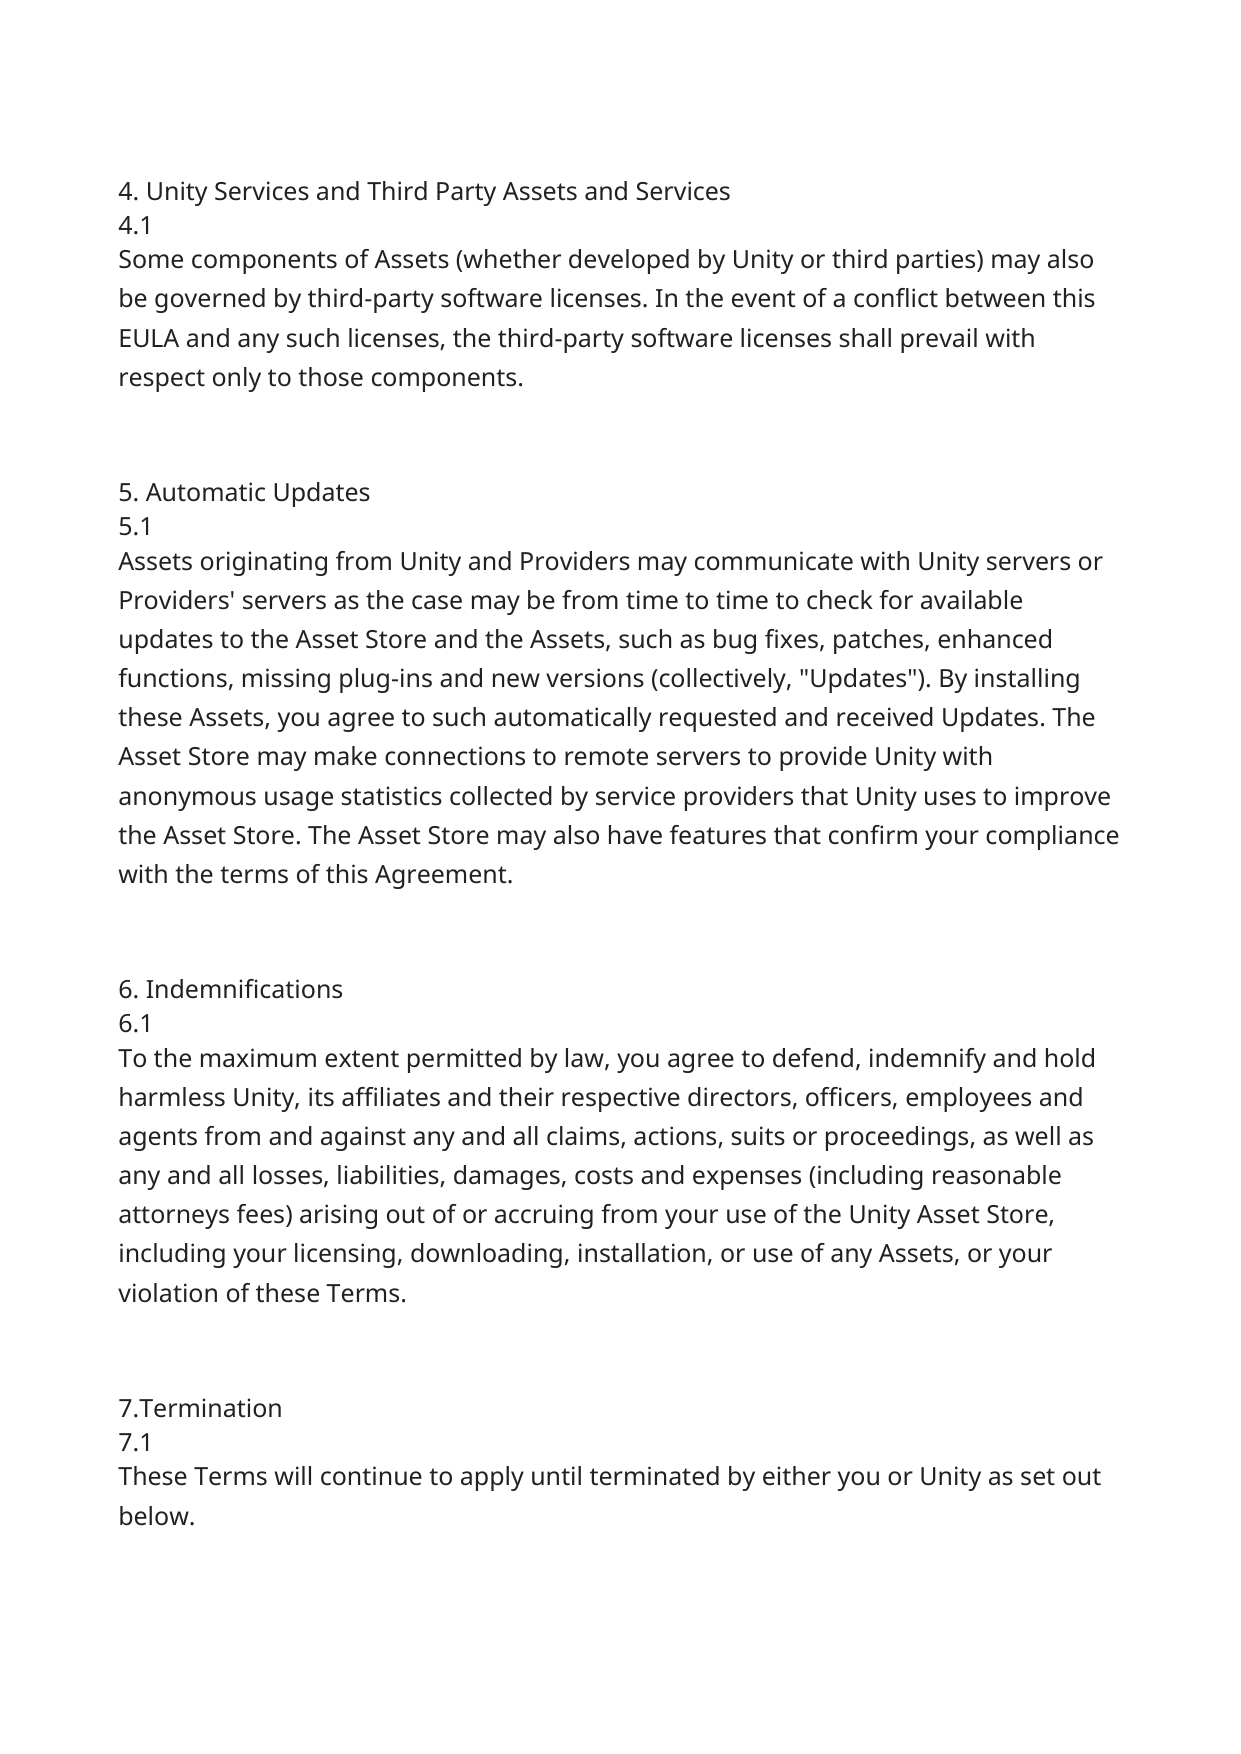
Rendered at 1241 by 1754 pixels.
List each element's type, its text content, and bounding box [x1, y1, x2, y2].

subtitle 6. Indemnifications [118, 972, 1122, 1006]
subtitle 4. Unity Services and Third Party Assets and Services [118, 174, 1122, 208]
subtitle 4.1 [118, 208, 1122, 242]
text To the maximum extent permitted by law, you agree to defend, indemnify and hold harmless Unity, its affiliates and their respective directors, officers, employees and agents from and against any and all claims, actions, suits or proceedings, as well as any and all losses, liabilities, damages, costs and expenses (including reasonable attorneys fees) arising out of or accruing from your use of the Unity Asset Store, including your licensing, downloading, installation, or use of any Assets, or your violation of these Terms. [118, 1040, 1122, 1309]
subtitle 5. Automatic Updates [118, 475, 1122, 509]
subtitle 7.Termination [118, 1391, 1122, 1425]
subtitle 7.1 [118, 1425, 1122, 1459]
text These Terms will continue to apply until terminated by either you or Unity as set out below. [118, 1459, 1122, 1532]
subtitle 5.1 [118, 509, 1122, 543]
text Assets originating from Unity and Providers may communicate with Unity servers or Providers' servers as the case may be from time to time to check for available updates to the Asset Store and the Assets, such as bug fixes, patches, enhanced functions, missing plug-ins and new versions (collectively, "Updates"). By installing these Assets, you agree to such automatically requested and received Updates. The Asset Store may make connections to remote servers to provide Unity with anonymous usage statistics collected by service providers that Unity uses to improve the Asset Store. The Asset Store may also have features that confirm your compliance with the terms of this Agreement. [118, 543, 1122, 891]
text Some components of Assets (whether developed by Unity or third parties) may also be governed by third-party software licenses. In the event of a conflict between this EULA and any such licenses, the third-party software licenses shall prevail with respect only to those components. [118, 242, 1122, 393]
subtitle 6.1 [118, 1006, 1122, 1040]
